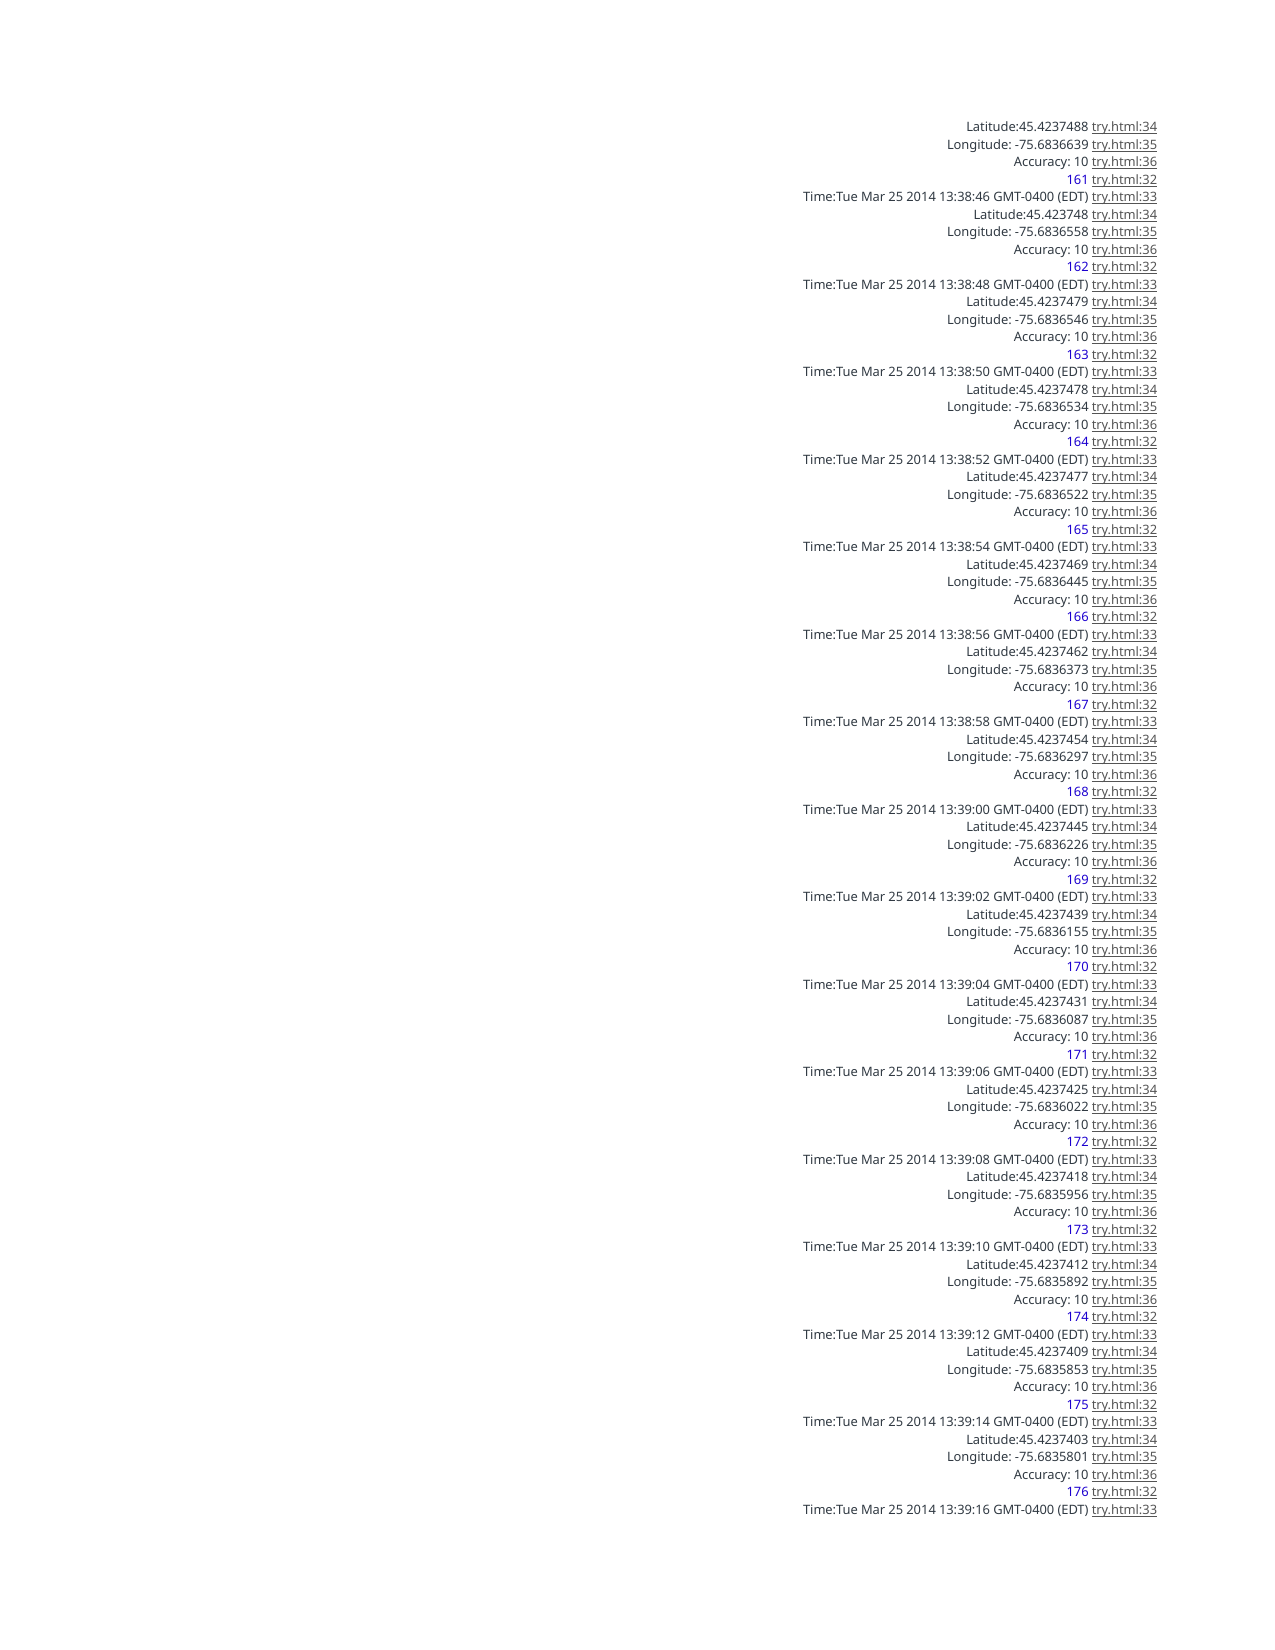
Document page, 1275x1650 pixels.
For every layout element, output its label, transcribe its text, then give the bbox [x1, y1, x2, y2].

text Latitude:45.423748 try.html:34 [151, 206, 1157, 223]
text Time:Tue Mar 25 2014 13:38:48 GMT-0400 (EDT) try.html:33 [151, 276, 1157, 293]
text Latitude:45.4237439 try.html:34 [151, 906, 1157, 923]
text 171 try.html:32 [151, 1046, 1157, 1063]
text Longitude: -75.6836022 try.html:35 [151, 1098, 1157, 1116]
text Longitude: -75.6836558 try.html:35 [151, 223, 1157, 241]
text Longitude: -75.6836534 try.html:35 [151, 398, 1157, 416]
text Latitude:45.4237479 try.html:34 [151, 293, 1157, 311]
text Longitude: -75.6836546 try.html:35 [151, 311, 1157, 328]
text Longitude: -75.6835853 try.html:35 [151, 1361, 1157, 1378]
text 169 try.html:32 [151, 871, 1157, 888]
text Accuracy: 10 try.html:36 [151, 1466, 1157, 1483]
text Accuracy: 10 try.html:36 [151, 591, 1157, 608]
text Time:Tue Mar 25 2014 13:39:00 GMT-0400 (EDT) try.html:33 [151, 801, 1157, 818]
text Latitude:45.4237425 try.html:34 [151, 1081, 1157, 1098]
text Accuracy: 10 try.html:36 [151, 853, 1157, 871]
text Longitude: -75.6836297 try.html:35 [151, 748, 1157, 766]
text Latitude:45.4237478 try.html:34 [151, 381, 1157, 398]
text 165 try.html:32 [151, 521, 1157, 538]
text Longitude: -75.6835956 try.html:35 [151, 1186, 1157, 1203]
text Time:Tue Mar 25 2014 13:39:12 GMT-0400 (EDT) try.html:33 [151, 1326, 1157, 1343]
text 170 try.html:32 [151, 958, 1157, 976]
text 163 try.html:32 [151, 346, 1157, 363]
text Latitude:45.4237445 try.html:34 [151, 818, 1157, 836]
text Time:Tue Mar 25 2014 13:38:52 GMT-0400 (EDT) try.html:33 [151, 451, 1157, 468]
text 162 try.html:32 [151, 258, 1157, 276]
text Time:Tue Mar 25 2014 13:39:14 GMT-0400 (EDT) try.html:33 [151, 1413, 1157, 1431]
text Latitude:45.4237412 try.html:34 [151, 1256, 1157, 1273]
text Accuracy: 10 try.html:36 [151, 1116, 1157, 1133]
text Longitude: -75.6836522 try.html:35 [151, 486, 1157, 503]
text Longitude: -75.6836373 try.html:35 [151, 661, 1157, 678]
text Time:Tue Mar 25 2014 13:39:08 GMT-0400 (EDT) try.html:33 [151, 1151, 1157, 1168]
text 172 try.html:32 [151, 1133, 1157, 1151]
text Accuracy: 10 try.html:36 [151, 153, 1157, 171]
text Time:Tue Mar 25 2014 13:39:06 GMT-0400 (EDT) try.html:33 [151, 1063, 1157, 1081]
text Time:Tue Mar 25 2014 13:38:46 GMT-0400 (EDT) try.html:33 [151, 188, 1157, 206]
text Accuracy: 10 try.html:36 [151, 766, 1157, 783]
text Time:Tue Mar 25 2014 13:39:16 GMT-0400 (EDT) try.html:33 [151, 1501, 1157, 1518]
text Latitude:45.4237418 try.html:34 [151, 1168, 1157, 1186]
text Accuracy: 10 try.html:36 [151, 941, 1157, 958]
text Latitude:45.4237409 try.html:34 [151, 1343, 1157, 1361]
text Longitude: -75.6836087 try.html:35 [151, 1011, 1157, 1028]
text Time:Tue Mar 25 2014 13:39:04 GMT-0400 (EDT) try.html:33 [151, 976, 1157, 993]
text Longitude: -75.6836639 try.html:35 [151, 136, 1157, 153]
text Accuracy: 10 try.html:36 [151, 328, 1157, 346]
text Time:Tue Mar 25 2014 13:38:58 GMT-0400 (EDT) try.html:33 [151, 713, 1157, 731]
text Latitude:45.4237488 try.html:34 [151, 118, 1157, 136]
text 174 try.html:32 [151, 1308, 1157, 1326]
text 161 try.html:32 [151, 171, 1157, 188]
text 173 try.html:32 [151, 1221, 1157, 1238]
text Accuracy: 10 try.html:36 [151, 416, 1157, 433]
text Accuracy: 10 try.html:36 [151, 1203, 1157, 1221]
text Time:Tue Mar 25 2014 13:39:02 GMT-0400 (EDT) try.html:33 [151, 888, 1157, 906]
text Time:Tue Mar 25 2014 13:38:54 GMT-0400 (EDT) try.html:33 [151, 538, 1157, 556]
text Accuracy: 10 try.html:36 [151, 241, 1157, 258]
text Latitude:45.4237403 try.html:34 [151, 1431, 1157, 1448]
text 164 try.html:32 [151, 433, 1157, 451]
text Accuracy: 10 try.html:36 [151, 1378, 1157, 1396]
text Time:Tue Mar 25 2014 13:38:56 GMT-0400 (EDT) try.html:33 [151, 626, 1157, 643]
text Time:Tue Mar 25 2014 13:38:50 GMT-0400 (EDT) try.html:33 [151, 363, 1157, 381]
text Longitude: -75.6836226 try.html:35 [151, 836, 1157, 853]
text 168 try.html:32 [151, 783, 1157, 801]
text Latitude:45.4237462 try.html:34 [151, 643, 1157, 661]
text Latitude:45.4237469 try.html:34 [151, 556, 1157, 573]
text Latitude:45.4237431 try.html:34 [151, 993, 1157, 1011]
text Latitude:45.4237477 try.html:34 [151, 468, 1157, 486]
text 175 try.html:32 [151, 1396, 1157, 1413]
text Accuracy: 10 try.html:36 [151, 678, 1157, 696]
text Longitude: -75.6836155 try.html:35 [151, 923, 1157, 941]
text Time:Tue Mar 25 2014 13:39:10 GMT-0400 (EDT) try.html:33 [151, 1238, 1157, 1256]
text Accuracy: 10 try.html:36 [151, 1291, 1157, 1308]
text 166 try.html:32 [151, 608, 1157, 626]
text Longitude: -75.6836445 try.html:35 [151, 573, 1157, 591]
text Latitude:45.4237454 try.html:34 [151, 731, 1157, 748]
text Longitude: -75.6835801 try.html:35 [151, 1448, 1157, 1466]
text Longitude: -75.6835892 try.html:35 [151, 1273, 1157, 1291]
text 176 try.html:32 [151, 1483, 1157, 1501]
text Accuracy: 10 try.html:36 [151, 1028, 1157, 1046]
text Accuracy: 10 try.html:36 [151, 503, 1157, 521]
text 167 try.html:32 [151, 696, 1157, 713]
